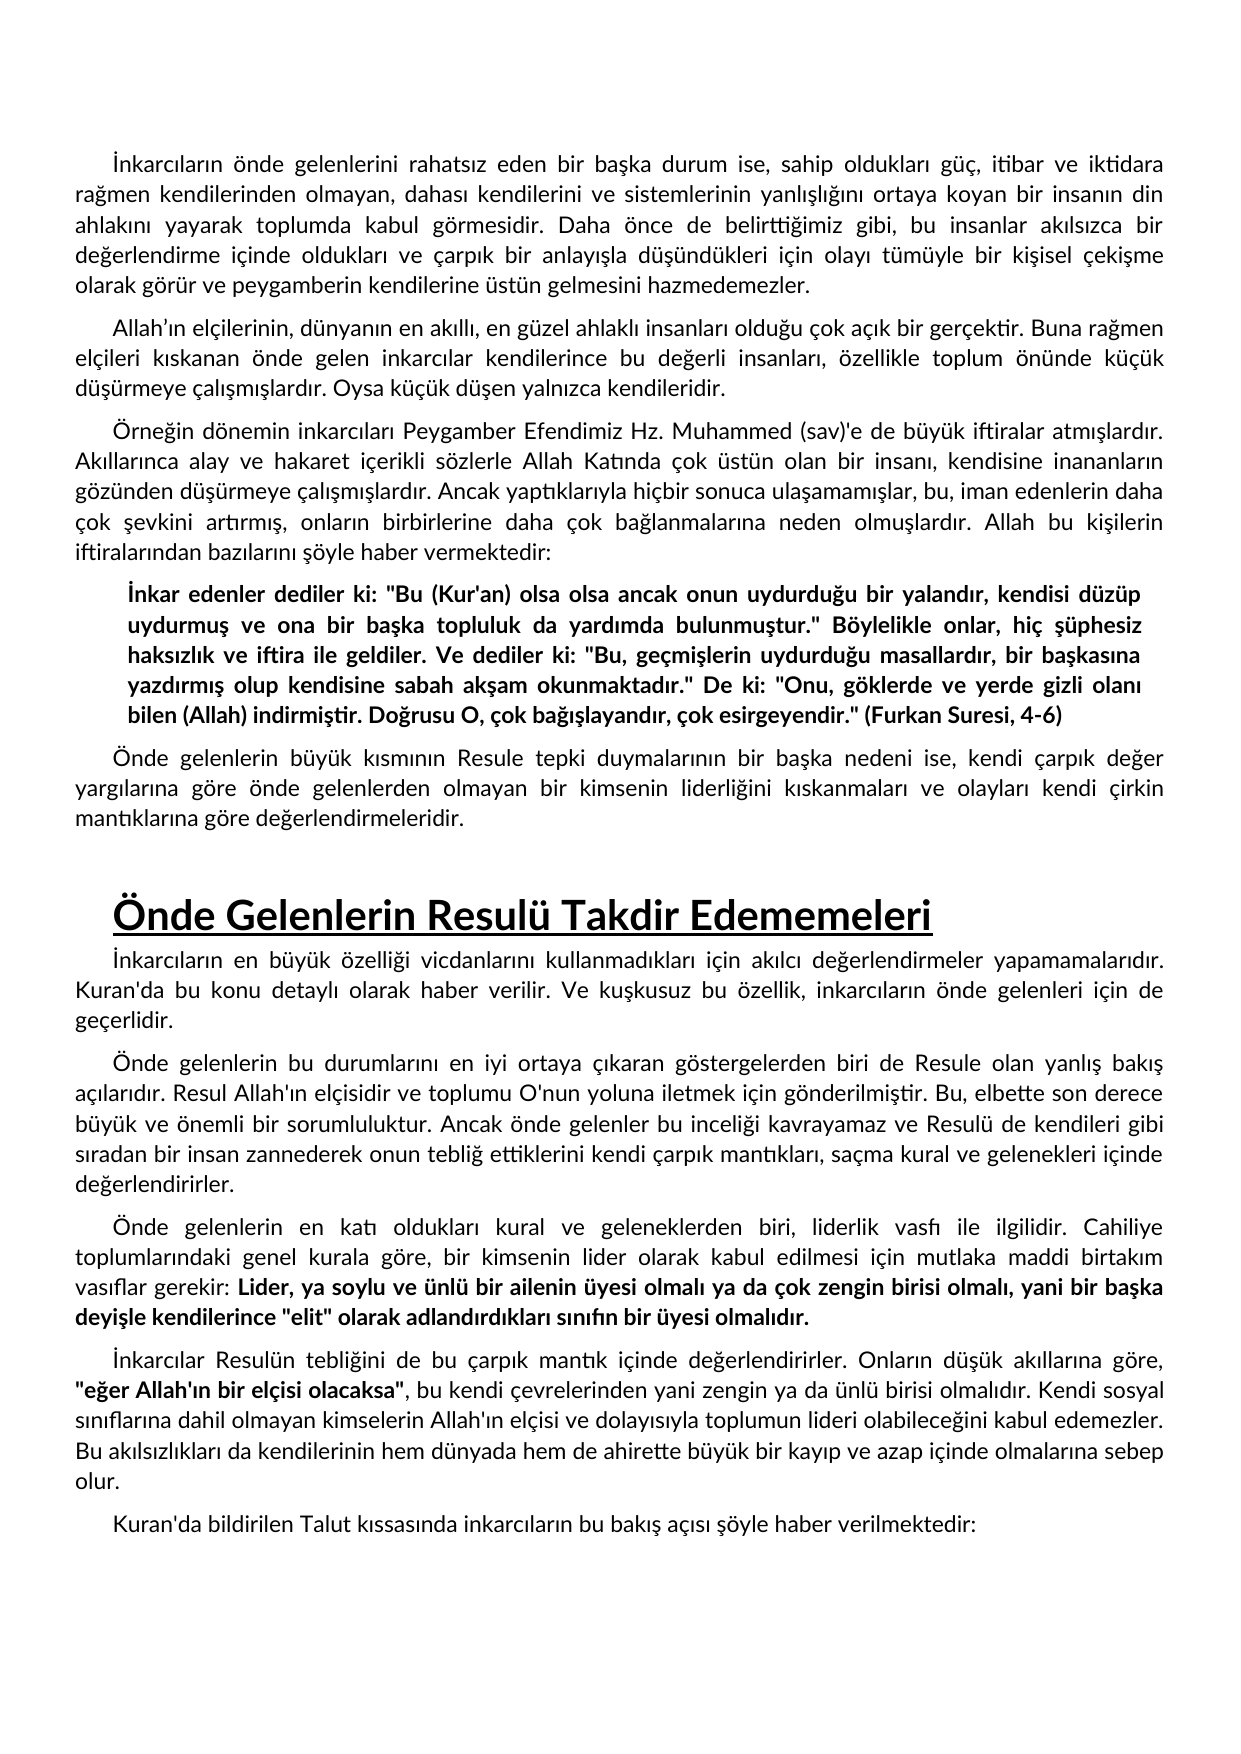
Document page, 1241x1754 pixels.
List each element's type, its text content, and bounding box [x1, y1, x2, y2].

text İnkarcıların önde gelenlerini rahatsız eden bir başka durum ise, sahip oldukları güç, itibar ve iktidara rağmen kendilerinden olmayan, dahası kendilerini ve sistemlerinin yanlışlığını ortaya koyan bir insanın din ahlakını yayarak toplumda kabul görmesidir. Daha önce de belirttiğimiz gibi, bu insanlar akılsızca bir değerlendirme içinde oldukları ve çarpık bir anlayışla düşündükleri için olayı tümüyle bir kişisel çekişme olarak görür ve peygamberin kendilerine üstün gelmesini hazmedemezler. [75, 150, 1165, 298]
text Önde gelenlerin bu durumlarını en iyi ortaya çıkaran göstergelerden biri de Resule olan yanlış bakış açılarıdır. Resul Allah'ın elçisidir ve toplumu O'nun yoluna iletmek için gönderilmiştir. Bu, elbette son derece büyük ve önemli bir sorumluluktur. Ancak önde gelenler bu inceliği kavrayamaz ve Resulü de kendileri gibi sıradan bir insan zannederek onun tebliğ ettiklerini kendi çarpık mantıkları, saçma kural ve gelenekleri içinde değerlendirirler. [75, 1049, 1165, 1197]
text Allah’ın elçilerinin, dünyanın en akıllı, en güzel ahlaklı insanları olduğu çok açık bir gerçektir. Buna rağmen elçileri kıskanan önde gelen inkarcılar kendilerince bu değerli insanları, özellikle toplum önünde küçük düşürmeye çalışmışlardır. Oysa küçük düşen yalnızca kendileridir. [75, 313, 1165, 401]
text Örneğin dönemin inkarcıları Peygamber Efendimiz Hz. Muhammed (sav)'e de büyük iftiralar atmışlardır. Akıllarınca alay ve hakaret içerikli sözlerle Allah Katında çok üstün olan bir insanı, kendisine inananların gözünden düşürmeye çalışmışlardır. Ancak yaptıklarıyla hiçbir sonuca ulaşamamışlar, bu, iman edenlerin daha çok şevkini artırmış, onların birbirlerine daha çok bağlanmalarına neden olmuşlardır. Allah bu kişilerin iftiralarından bazılarını şöyle haber vermektedir: [75, 417, 1165, 565]
text İnkarcıların en büyük özelliği vicdanlarını kullanmadıkları için akılcı değerlendirmeler yapamamalarıdır. Kuran'da bu konu detaylı olarak haber verilir. Ve kuşkusuz bu özellik, inkarcıların önde gelenleri için de geçerlidir. [75, 946, 1165, 1034]
text Kuran'da bildirilen Talut kıssasında inkarcıların bu bakış açısı şöyle haber verilmektedir: [75, 1509, 1165, 1537]
text Önde gelenlerin büyük kısmının Resule tepki duymalarının bir başka nedeni ise, kendi çarpık değer yargılarına göre önde gelenlerden olmayan bir kimsenin liderliğini kıskanmaları ve olayları kendi çirkin mantıklarına göre değerlendirmeleridir. [75, 744, 1165, 832]
text İnkarcılar Resulün tebliğini de bu çarpık mantık içinde değerlendirirler. Onların düşük akıllarına göre, "eğer Allah'ın bir elçisi olacaksa", bu kendi çevrelerinden yani zengin ya da ünlü birisi olmalıdır. Kendi sosyal sınıflarına dahil olmayan kimselerin Allah'ın elçisi ve dolayısıyla toplumun lideri olabileceğini kabul edemezler. Bu akılsızlıkları da kendilerinin hem dünyada hem de ahirette büyük bir kayıp ve azap içinde olmalarına sebep olur. [75, 1346, 1165, 1494]
text İnkar edenler dediler ki: "Bu (Kur'an) olsa olsa ancak onun uydurduğu bir yalandır, kendisi düzüp uydurmuş ve ona bir başka topluluk da yardımda bulunmuştur." Böylelikle onlar, hiç şüphesiz haksızlık ve iftira ile geldiler. Ve dediler ki: "Bu, geçmişlerin uydurduğu masallardır, bir başkasına yazdırmış olup kendisine sabah akşam okunmaktadır." De ki: "Onu, göklerde ve yerde gizli olanı bilen (Allah) indirmiştir. Doğrusu O, çok bağışlayandır, çok esirgeyendir." (Furkan Suresi, 4-6) [127, 580, 1143, 728]
subtitle Önde Gelenlerin Resulü Takdir Edememeleri [112, 889, 1165, 939]
text Önde gelenlerin en katı oldukları kural ve geleneklerden biri, liderlik vasfı ile ilgilidir. Cahiliye toplumlarındaki genel kurala göre, bir kimsenin lider olarak kabul edilmesi için mutlaka maddi birtakım vasıflar gerekir: Lider, ya soylu ve ünlü bir ailenin üyesi olmalı ya da çok zengin birisi olmalı, yani bir başka deyişle kendilerince "elit" olarak adlandırdıkları sınıfın bir üyesi olmalıdır. [75, 1212, 1165, 1331]
